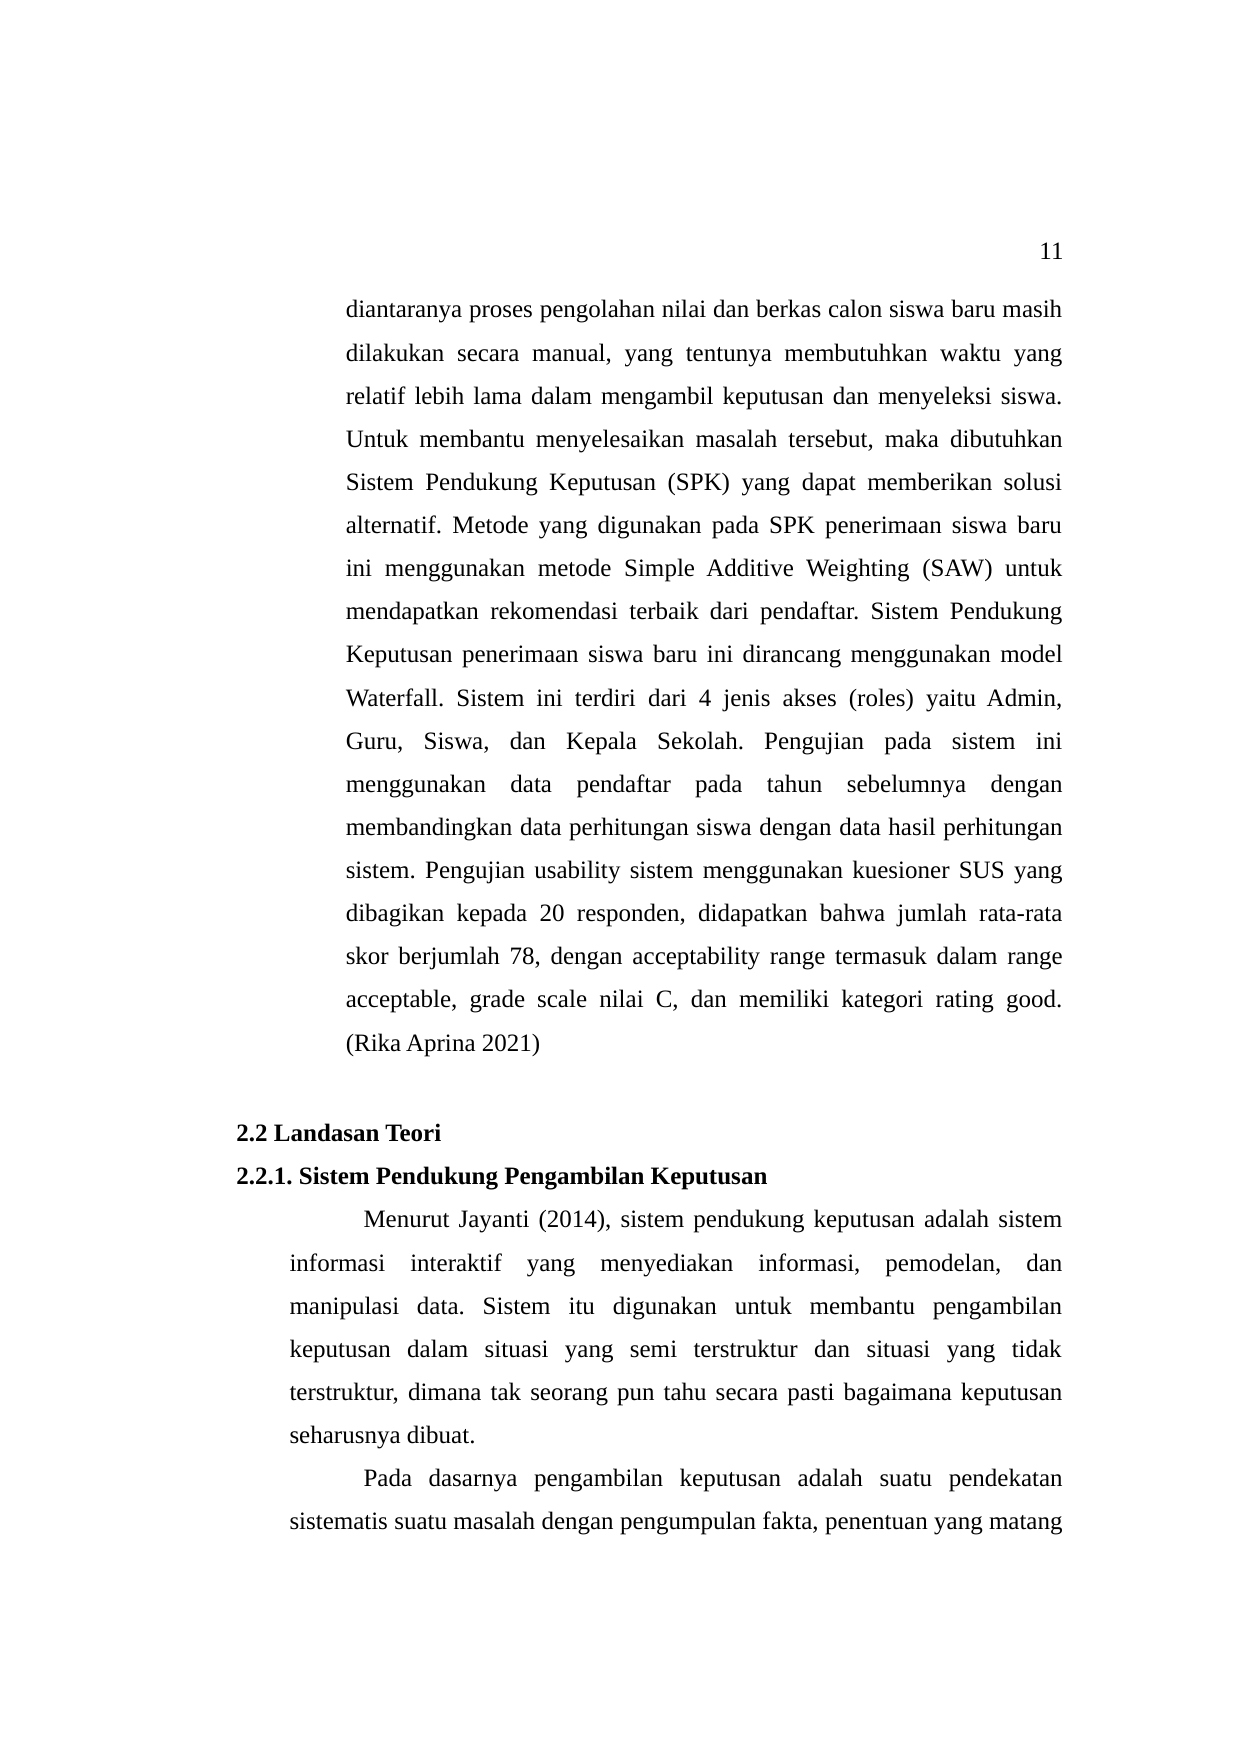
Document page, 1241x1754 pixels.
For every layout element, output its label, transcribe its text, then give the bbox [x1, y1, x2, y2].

text 2.2 Landasan Teori [236, 1118, 1063, 1147]
text Menurut Jayanti (2014), sistem pendukung keputusan adalah sistem informasi interaktif yang menyediakan informasi, pemodelan, dan manipulasi data. Sistem itu digunakan untuk membantu pengambilan keputusan dalam situasi yang semi terstruktur dan situasi yang tidak terstruktur, dimana tak seorang pun tahu secara pasti bagaimana keputusan seharusnya dibuat. [289, 1204, 1063, 1449]
text Pada dasarnya pengambilan keputusan adalah suatu pendekatan sistematis suatu masalah dengan pengumpulan fakta, penentuan yang matang [289, 1463, 1063, 1535]
list diantaranya proses pengolahan nilai dan berkas calon siswa baru masih dilakukan secara manual, yang tentunya membutuhkan waktu yang relatif lebih lama dalam mengambil keputusan dan menyeleksi siswa. Untuk membantu menyelesaikan masalah tersebut, maka dibutuhkan Sistem Pendukung Keputusan (SPK) yang dapat memberikan solusi alternatif. Metode yang digunakan pada SPK penerimaan siswa baru ini menggunakan metode Simple Additive Weighting (SAW) untuk mendapatkan rekomendasi terbaik dari pendaftar. Sistem Pendukung Keputusan penerimaan siswa baru ini dirancang menggunakan model Waterfall. Sistem ini terdiri dari 4 jenis akses (roles) yaitu Admin, Guru, Siswa, dan Kepala Sekolah. Pengujian pada sistem ini menggunakan data pendaftar pada tahun sebelumnya dengan membandingkan data perhitungan siswa dengan data hasil perhitungan sistem. Pengujian usability sistem menggunakan kuesioner SUS yang dibagikan kepada 20 responden, didapatkan bahwa jumlah rata-rata skor berjumlah 78, dengan acceptability range termasuk dalam range acceptable, grade scale nilai C, dan memiliki kategori rating good. (Rika Aprina 2021) [316, 294, 1063, 1056]
text 2.2.1. Sistem Pendukung Pengambilan Keputusan [236, 1161, 1063, 1190]
